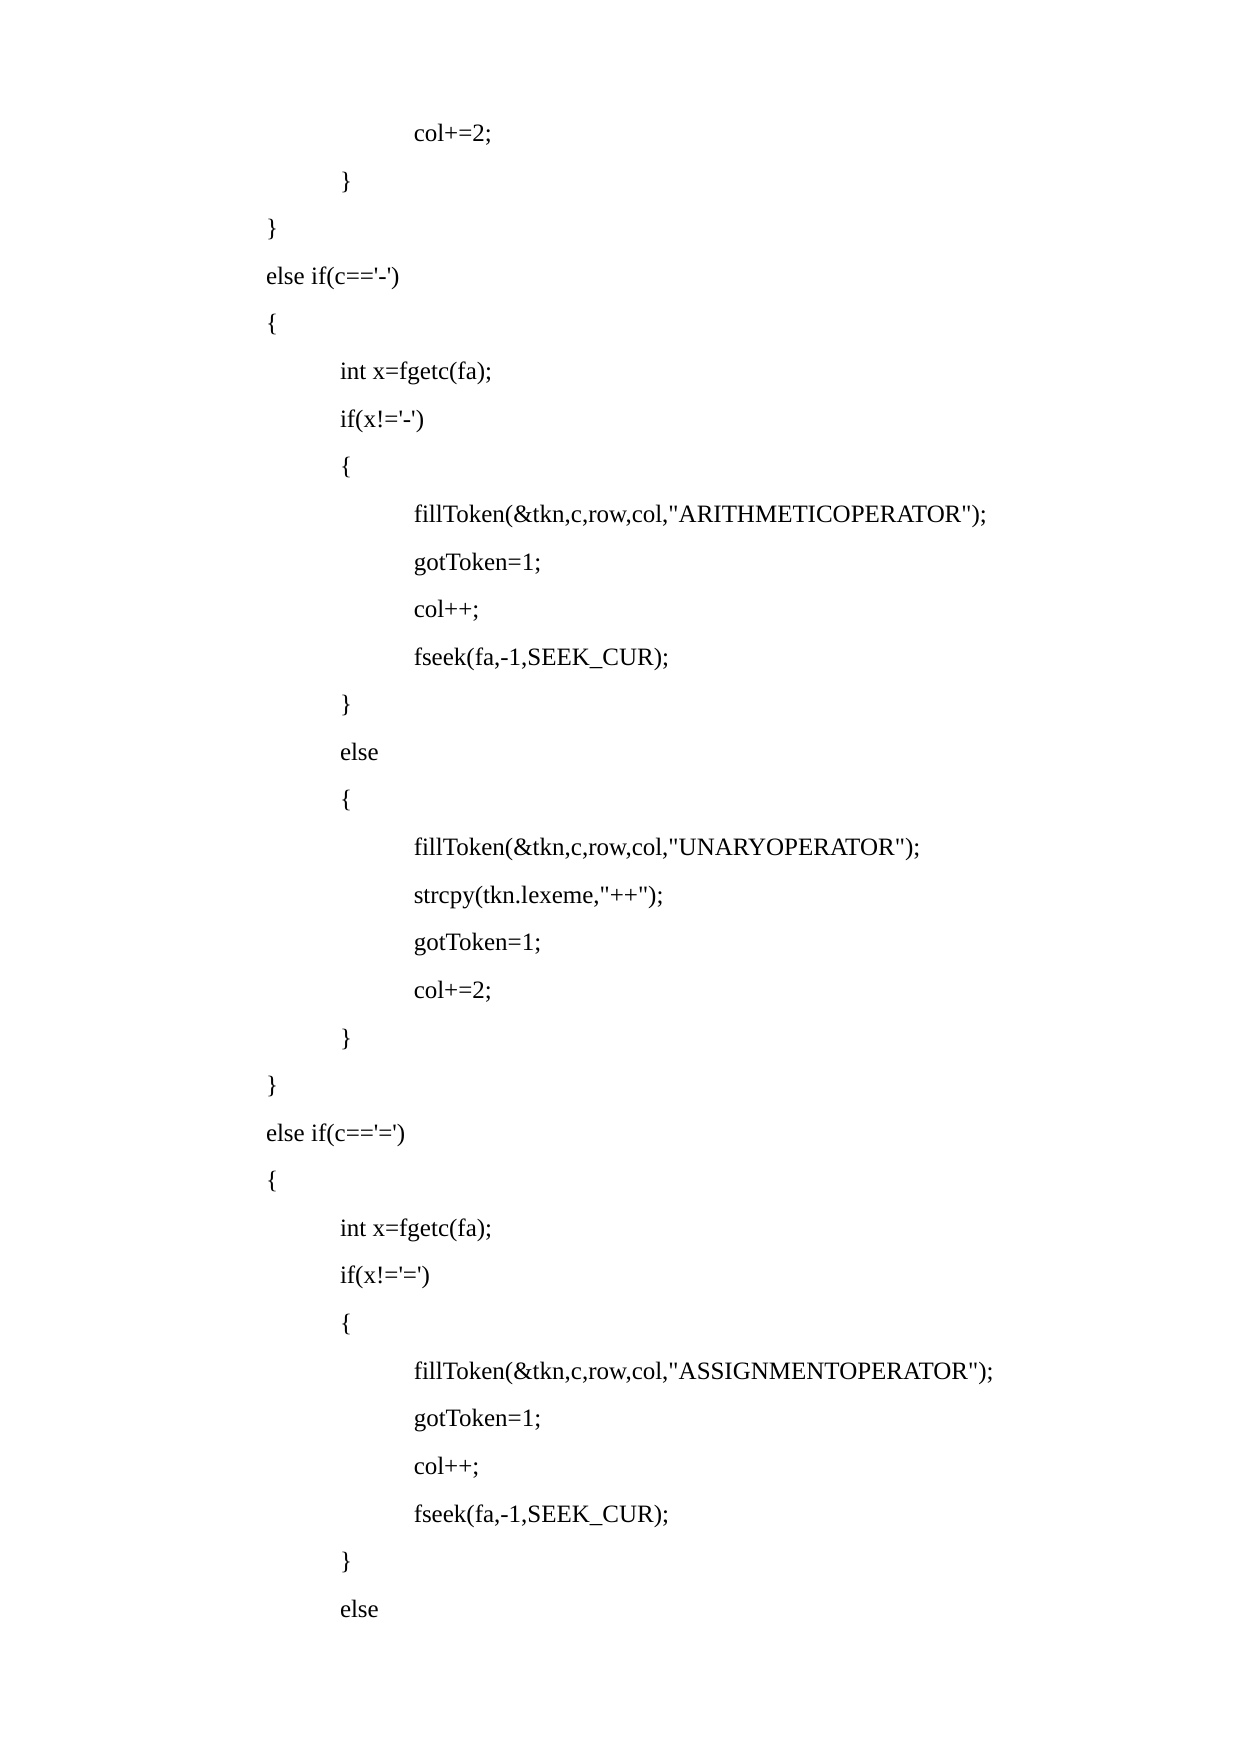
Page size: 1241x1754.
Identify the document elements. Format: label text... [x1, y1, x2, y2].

text } [118, 166, 1122, 194]
text gotToken=1; [118, 927, 1122, 956]
text if(x!='-') [118, 404, 1122, 432]
text fillToken(&tkn,c,row,col,"ARITHMETICOPERATOR"); [118, 499, 1122, 528]
text fillToken(&tkn,c,row,col,"ASSIGNMENTOPERATOR"); [118, 1356, 1122, 1384]
text } [118, 1070, 1122, 1099]
text { [118, 308, 1122, 337]
text { [118, 1165, 1122, 1194]
text col+=2; [118, 975, 1122, 1004]
text } [118, 1546, 1122, 1575]
text { [118, 1308, 1122, 1337]
text if(x!='=') [118, 1261, 1122, 1289]
text fillToken(&tkn,c,row,col,"UNARYOPERATOR"); [118, 832, 1122, 861]
text else if(c=='-') [118, 261, 1122, 290]
text gotToken=1; [118, 547, 1122, 575]
text fseek(fa,-1,SEEK_CUR); [118, 642, 1122, 671]
text else if(c=='=') [118, 1118, 1122, 1147]
text col++; [118, 1451, 1122, 1480]
text { [118, 784, 1122, 813]
text int x=fgetc(fa); [118, 356, 1122, 385]
text col++; [118, 594, 1122, 623]
text col+=2; [118, 118, 1122, 147]
text strcpy(tkn.lexeme,"++"); [118, 880, 1122, 908]
text } [118, 1023, 1122, 1051]
text else [118, 737, 1122, 766]
text { [118, 451, 1122, 480]
text fseek(fa,-1,SEEK_CUR); [118, 1499, 1122, 1527]
text else [118, 1594, 1122, 1623]
text gotToken=1; [118, 1403, 1122, 1432]
text } [118, 689, 1122, 718]
text } [118, 213, 1122, 242]
text int x=fgetc(fa); [118, 1213, 1122, 1242]
